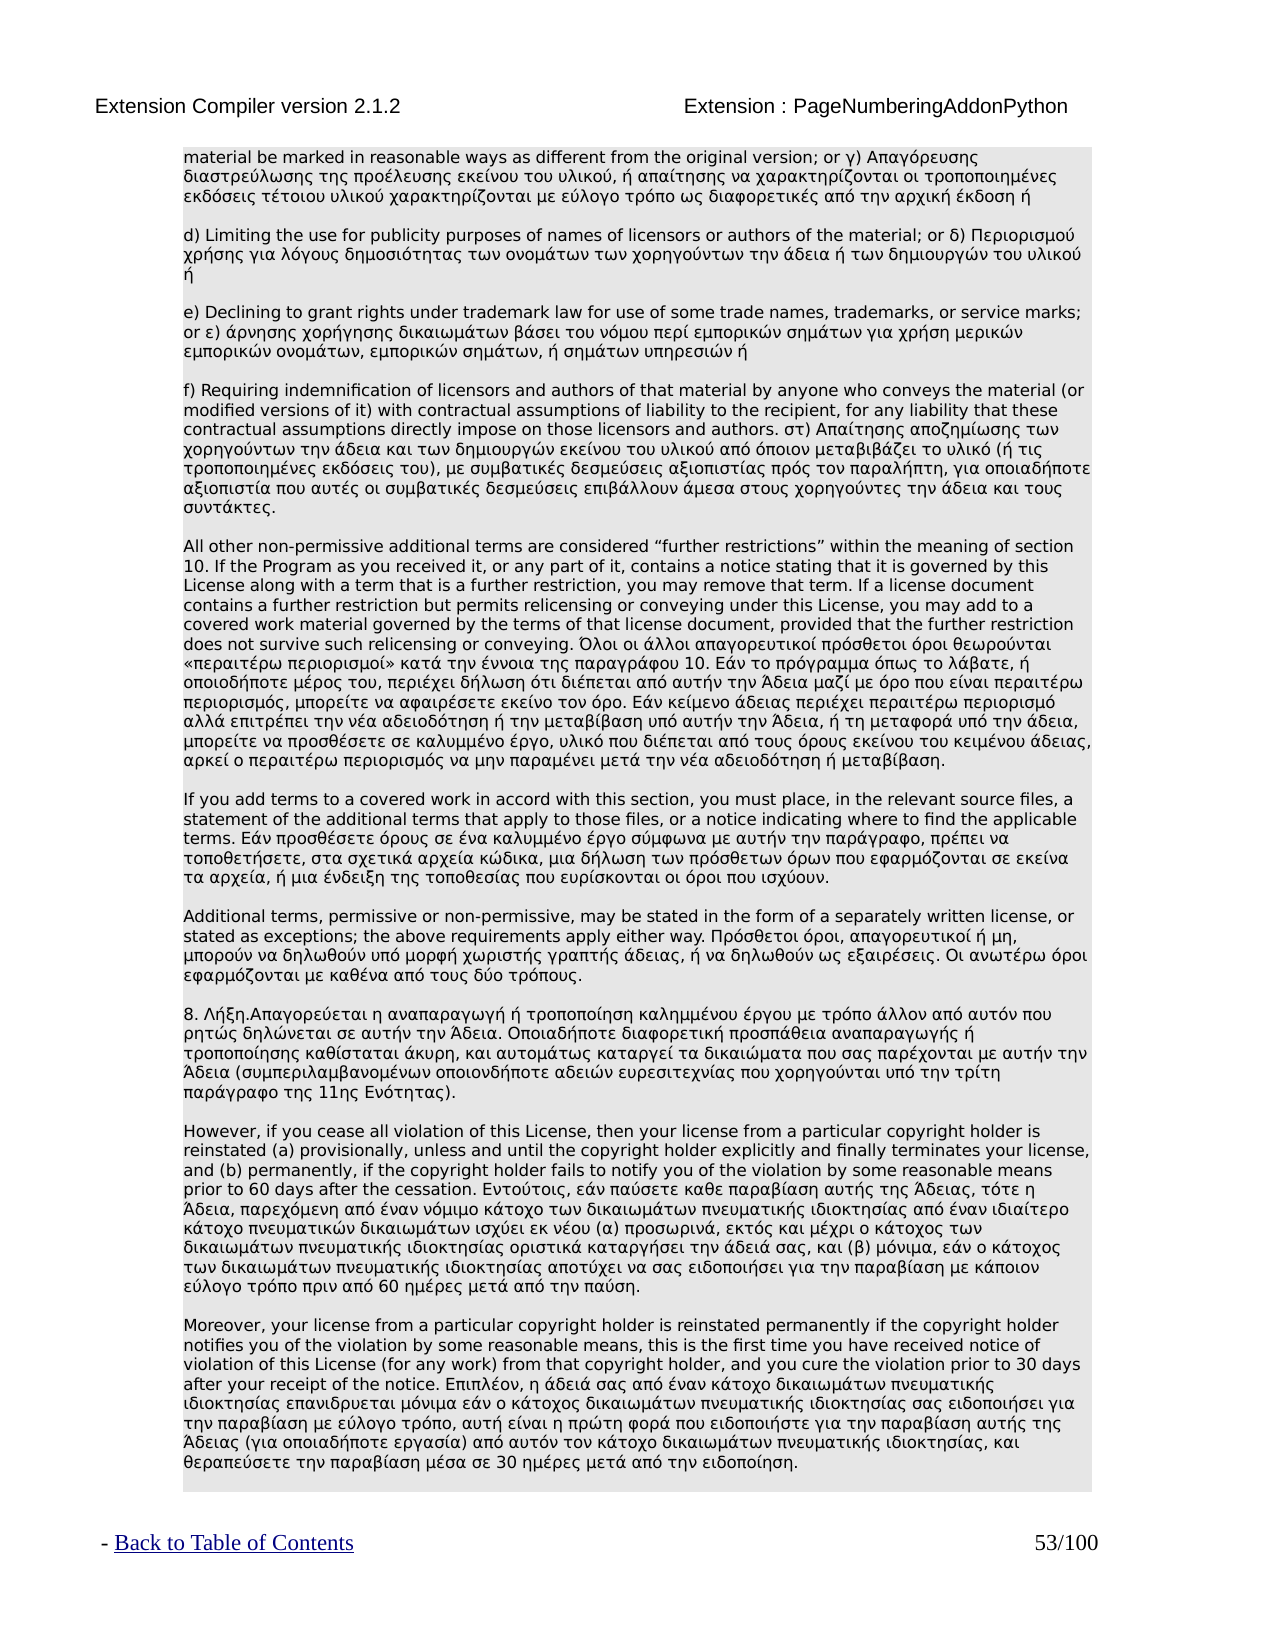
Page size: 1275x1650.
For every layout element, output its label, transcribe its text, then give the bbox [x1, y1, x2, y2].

text f) Requiring indemnification of licensors and authors of that material by anyone who conveys the material (or modified versions of it) with contractual assumptions of liability to the recipient, for any liability that these contractual assumptions directly impose on those licensors and authors. στ) Απαίτησης αποζημίωσης των χορηγούντων την άδεια και των δημιουργών εκείνου του υλικού από όποιον μεταβιβάζει το υλικό (ή τις τροποποιημένες εκδόσεις του), με συμβατικές δεσμεύσεις αξιοπιστίας πρός τον παραλήπτη, για οποιαδήποτε αξιοπιστία που αυτές οι συμβατικές δεσμεύσεις επιβάλλουν άμεσα στους χορηγούντες την άδεια και τους συντάκτες. [183, 381, 1092, 518]
text material be marked in reasonable ways as different from the original version; or γ) Απαγόρευσης διαστρεύλωσης της προέλευσης εκείνου του υλικού, ή απαίτησης να χαρακτηρίζονται οι τροποποιημένες εκδόσεις τέτοιου υλικού χαρακτηρίζονται με εύλογο τρόπο ως διαφορετικές από την αρχική έκδοση ή [183, 147, 1092, 206]
text If you add terms to a covered work in accord with this section, you must place, in the relevant source files, a statement of the additional terms that apply to those files, or a notice indicating where to find the applicable terms. Εάν προσθέσετε όρους σε ένα καλυμμένο έργο σύμφωνα με αυτήν την παράγραφο, πρέπει να τοποθετήσετε, στα σχετικά αρχεία κώδικα, μια δήλωση των πρόσθετων όρων που εφαρμόζονται σε εκείνα τα αρχεία, ή μια ένδειξη της τοποθεσίας που ευρίσκονται οι όροι που ισχύουν. [183, 790, 1092, 888]
text d) Limiting the use for publicity purposes of names of licensors or authors of the material; or δ) Περιορισμού χρήσης για λόγους δημοσιότητας των ονομάτων των χορηγούντων την άδεια ή των δημιουργών του υλικού ή [183, 225, 1092, 284]
text All other non-permissive additional terms are considered “further restrictions” within the meaning of section 10. If the Program as you received it, or any part of it, contains a notice stating that it is governed by this License along with a term that is a further restriction, you may remove that term. If a license document contains a further restriction but permits relicensing or conveying under this License, you may add to a covered work material governed by the terms of that license document, provided that the further restriction does not survive such relicensing or conveying. Όλοι οι άλλοι απαγορευτικοί πρόσθετοι όροι θεωρούνται «περαιτέρω περιορισμοί» κατά την έννοια της παραγράφου 10. Εάν το πρόγραμμα όπως το λάβατε, ή οποιοδήποτε μέρος του, περιέχει δήλωση ότι διέπεται από αυτήν την Άδεια μαζί με όρο που είναι περαιτέρω περιορισμός, μπορείτε να αφαιρέσετε εκείνο τον όρο. Εάν κείμενο άδειας περιέχει περαιτέρω περιορισμό αλλά επιτρέπει την νέα αδειοδότηση ή την μεταβίβαση υπό αυτήν την Άδεια, ή τη μεταφορά υπό την άδεια, μπορείτε να προσθέσετε σε καλυμμένο έργο, υλικό που διέπεται από τους όρους εκείνου του κειμένου άδειας, αρκεί ο περαιτέρω περιορισμός να μην παραμένει μετά την νέα αδειοδότηση ή μεταβίβαση. [183, 537, 1092, 771]
text However, if you cease all violation of this License, then your license from a particular copyright holder is reinstated (a) provisionally, unless and until the copyright holder explicitly and finally terminates your license, and (b) permanently, if the copyright holder fails to notify you of the violation by some reasonable means prior to 60 days after the cessation. Εντούτοις, εάν παύσετε καθε παραβίαση αυτής της Άδειας, τότε η Άδεια, παρεχόμενη από έναν νόμιμο κάτοχο των δικαιωμάτων πνευματικής ιδιοκτησίας από έναν ιδιαίτερο κάτοχο πνευματικών δικαιωμάτων ισχύει εκ νέου (α) προσωρινά, εκτός και μέχρι ο κάτοχος των δικαιωμάτων πνευματικής ιδιοκτησίας οριστικά καταργήσει την άδειά σας, και (β) μόνιμα, εάν ο κάτοχος των δικαιωμάτων πνευματικής ιδιοκτησίας αποτύχει να σας ειδοποιήσει για την παραβίαση με κάποιον εύλογο τρόπο πριν από 60 ημέρες μετά από την παύση. [183, 1121, 1092, 1297]
text Additional terms, permissive or non-permissive, may be stated in the form of a separately written license, or stated as exceptions; the above requirements apply either way. Πρόσθετοι όροι, απαγορευτικοί ή μη, μπορούν να δηλωθούν υπό μορφή χωριστής γραπτής άδειας, ή να δηλωθούν ως εξαιρέσεις. Οι ανωτέρω όροι εφαρμόζονται με καθένα από τους δύο τρόπους. [183, 907, 1092, 985]
text 8. Λήξη. Απαγορεύεται η αναπαραγωγή ή τροποποίηση καλημμένου έργου με τρόπο άλλον από αυτόν που ρητώς δηλώνεται σε αυτήν την Άδεια. Οποιαδήποτε διαφορετική προσπάθεια αναπαραγωγής ή τροποποίησης καθίσταται άκυρη, και αυτομάτως καταργεί τα δικαιώματα που σας παρέχονται με αυτήν την Άδεια (συμπεριλαμβανομένων οποιονδήποτε αδειών ευρεσιτεχνίας που χορηγούνται υπό την τρίτη παράγραφο της 11ης Ενότητας). [183, 1004, 1092, 1102]
text e) Declining to grant rights under trademark law for use of some trade names, trademarks, or service marks; or ε) άρνησης χορήγησης δικαιωμάτων βάσει του νόμου περί εμπορικών σημάτων για χρήση μερικών εμπορικών ονομάτων, εμπορικών σημάτων, ή σημάτων υπηρεσιών ή [183, 303, 1092, 362]
text Moreover, your license from a particular copyright holder is reinstated permanently if the copyright holder notifies you of the violation by some reasonable means, this is the first time you have received notice of violation of this License (for any work) from that copyright holder, and you cure the violation prior to 30 days after your receipt of the notice. Επιπλέον, η άδειά σας από έναν κάτοχο δικαιωμάτων πνευματικής ιδιοκτησίας επανιδρυεται μόνιμα εάν ο κάτοχος δικαιωμάτων πνευματικής ιδιοκτησίας σας ειδοποιήσει για την παραβίαση με εύλογο τρόπο, αυτή είναι η πρώτη φορά που ειδοποιήστε για την παραβίαση αυτής της Άδειας (για οποιαδήποτε εργασία) από αυτόν τον κάτοχο δικαιωμάτων πνευματικής ιδιοκτησίας, και θεραπεύσετε την παραβίαση μέσα σε 30 ημέρες μετά από την ειδοποίηση. [183, 1316, 1092, 1472]
